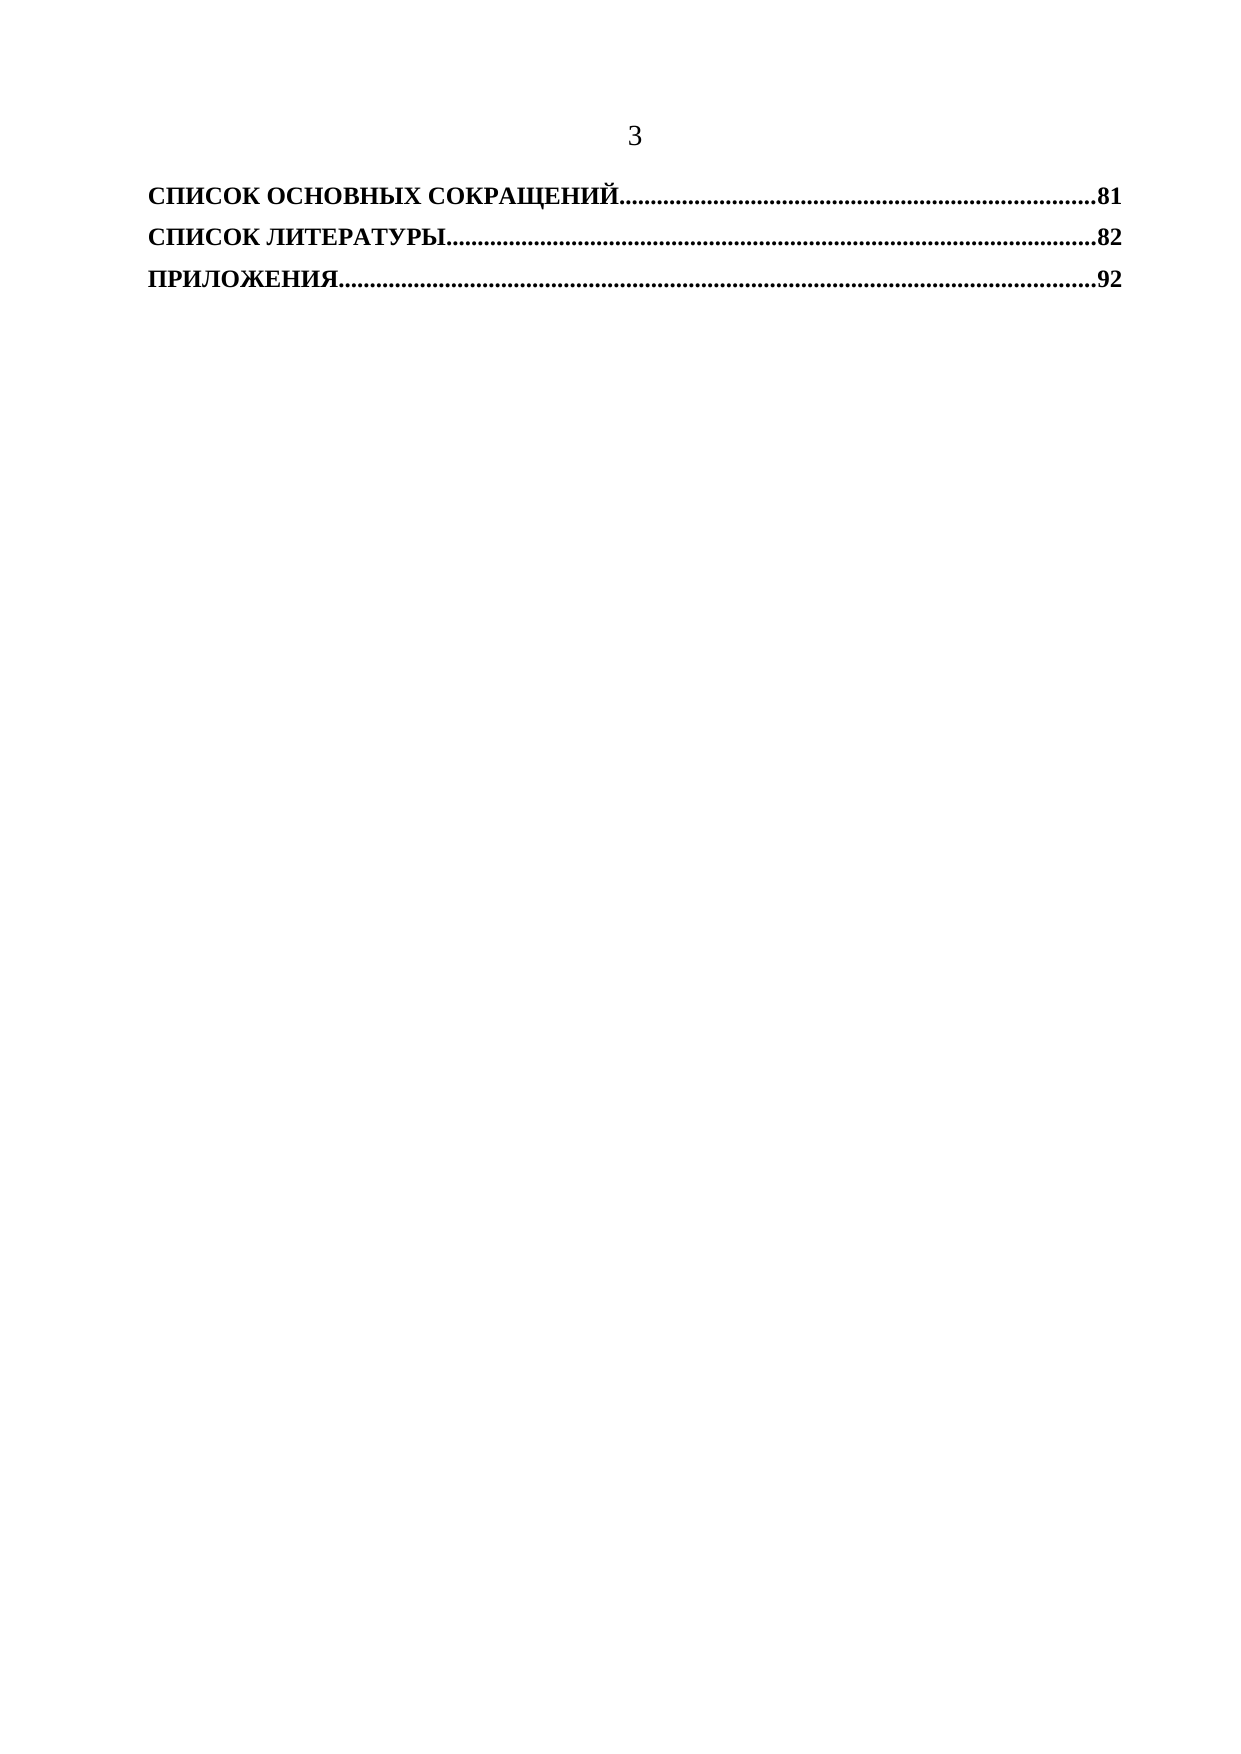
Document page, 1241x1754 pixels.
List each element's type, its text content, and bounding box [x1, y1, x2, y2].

text Приложения 92 [148, 264, 1122, 292]
text Список основных сокращений 81 [148, 181, 1122, 210]
text Список литературы 82 [148, 222, 1122, 251]
